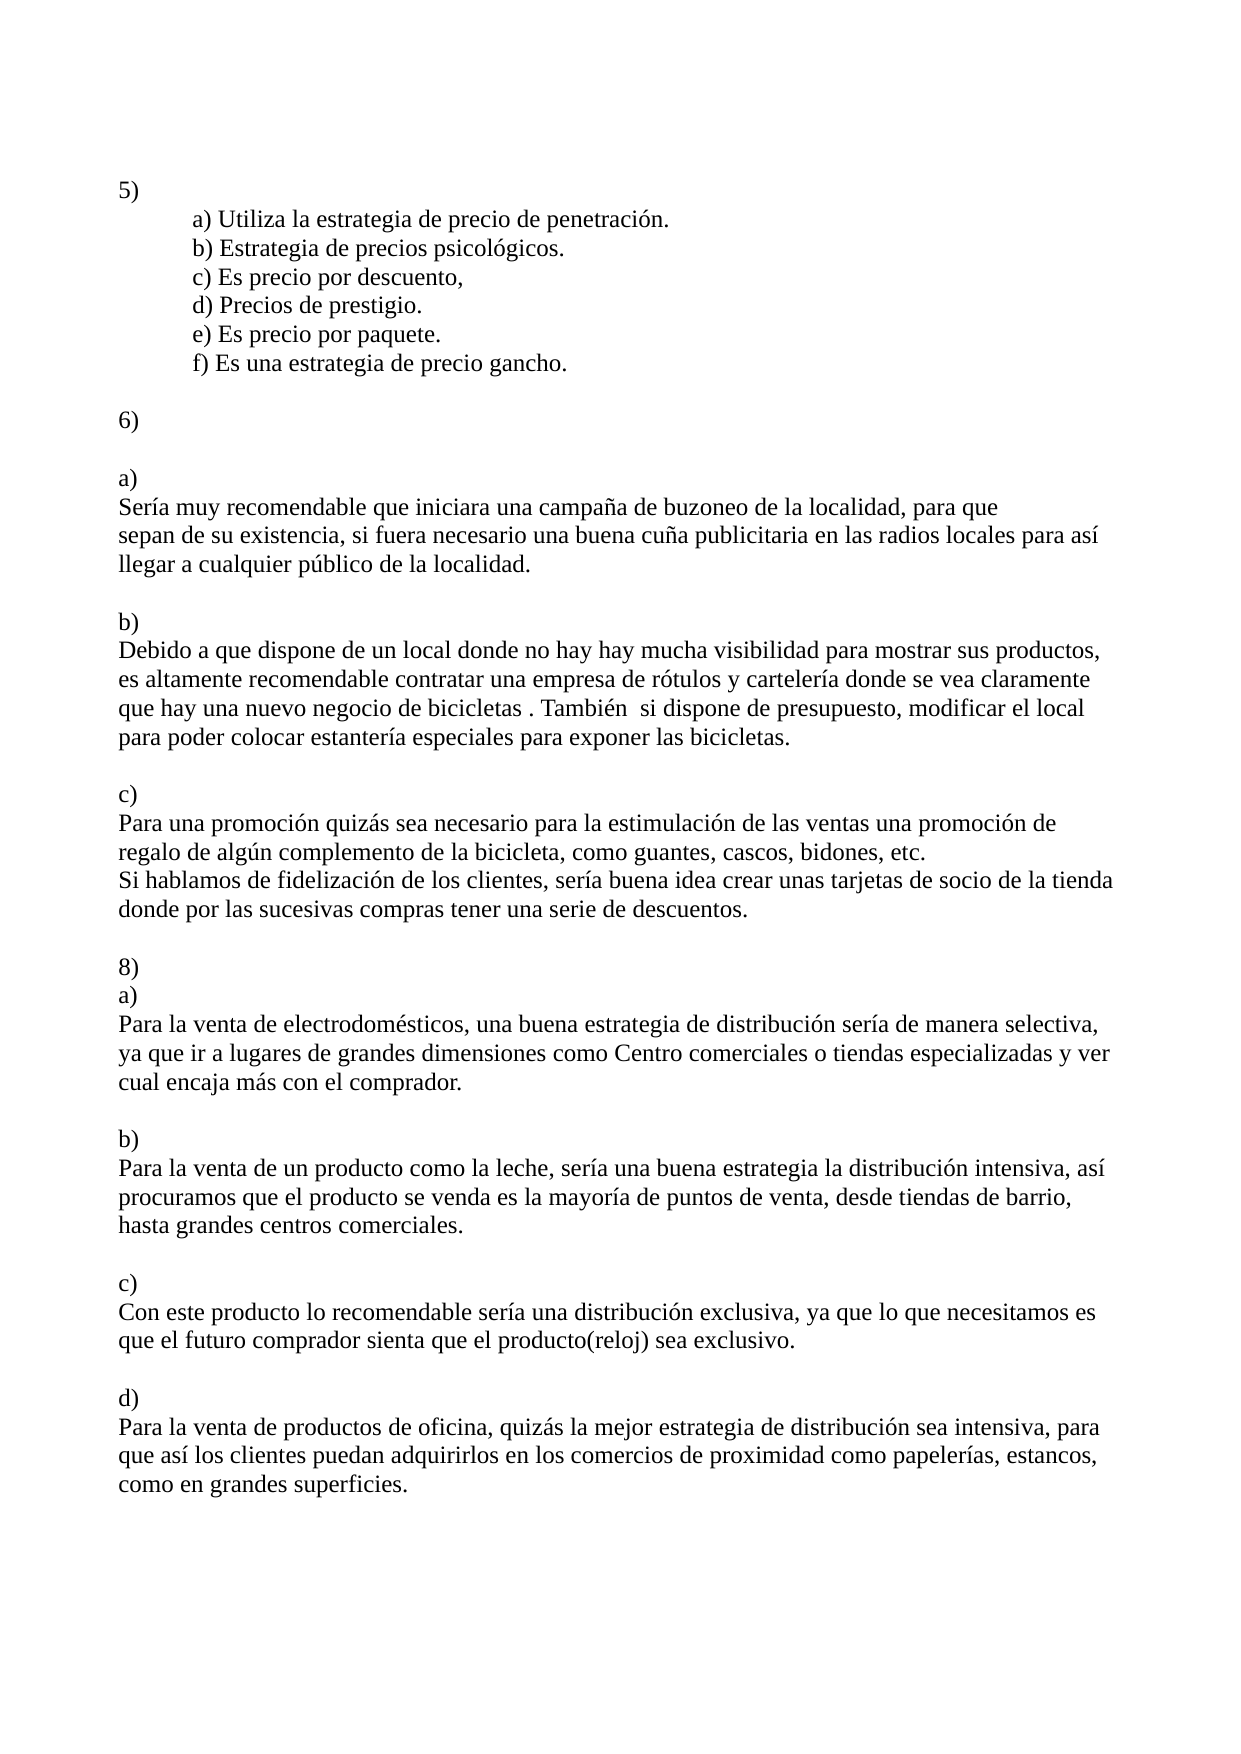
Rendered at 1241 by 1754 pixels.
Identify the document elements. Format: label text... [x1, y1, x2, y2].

text Para la venta de un producto como la leche, sería una buena estrategia la distribución intensiva, así procuramos que el producto se venda es la mayoría de puntos de venta, desde tiendas de barrio, hasta grandes centros comerciales. [118, 1153, 1122, 1239]
text c) [118, 779, 1122, 808]
text b) Estrategia de precios psicológicos. [118, 233, 1122, 262]
text d) Precios de prestigio. [118, 291, 1122, 319]
text Para la venta de electrodomésticos, una buena estrategia de distribución sería de manera selectiva, ya que ir a lugares de grandes dimensiones como Centro comerciales o tiendas especializadas y ver cual encaja más con el comprador. [118, 1009, 1122, 1096]
text Con este producto lo recomendable sería una distribución exclusiva, ya que lo que necesitamos es que el futuro comprador sienta que el producto(reloj) sea exclusivo. [118, 1297, 1122, 1354]
text Si hablamos de fidelización de los clientes, sería buena idea crear unas tarjetas de socio de la tienda donde por las sucesivas compras tener una serie de descuentos. [118, 866, 1122, 923]
text sepan de su existencia, si fuera necesario una buena cuña publicitaria en las radios locales para así llegar a cualquier público de la localidad. [118, 521, 1122, 578]
text b) [118, 1124, 1122, 1153]
text Para la venta de productos de oficina, quizás la mejor estrategia de distribución sea intensiva, para que así los clientes puedan adquirirlos en los comercios de proximidad como papelerías, estancos, como en grandes superficies. [118, 1412, 1122, 1498]
text Sería muy recomendable que iniciara una campaña de buzoneo de la localidad, para que [118, 492, 1122, 521]
text 5) [118, 176, 1122, 204]
text Para una promoción quizás sea necesario para la estimulación de las ventas una promoción de regalo de algún complemento de la bicicleta, como guantes, cascos, bidones, etc. [118, 808, 1122, 866]
text a) [118, 463, 1122, 492]
text c) [118, 1268, 1122, 1297]
text a) [118, 981, 1122, 1009]
text 6) [118, 406, 1122, 434]
text a) Utiliza la estrategia de precio de penetración. [118, 204, 1122, 233]
text f) Es una estrategia de precio gancho. [118, 348, 1122, 377]
text d) [118, 1383, 1122, 1412]
text c) Es precio por descuento, [118, 262, 1122, 291]
text 8) [118, 952, 1122, 981]
text b) [118, 607, 1122, 636]
text Debido a que dispone de un local donde no hay hay mucha visibilidad para mostrar sus productos, es altamente recomendable contratar una empresa de rótulos y cartelería donde se vea claramente que hay una nuevo negocio de bicicletas . También si dispone de presupuesto, modificar el local para poder colocar estantería especiales para exponer las bicicletas. [118, 636, 1122, 751]
text e) Es precio por paquete. [118, 319, 1122, 348]
